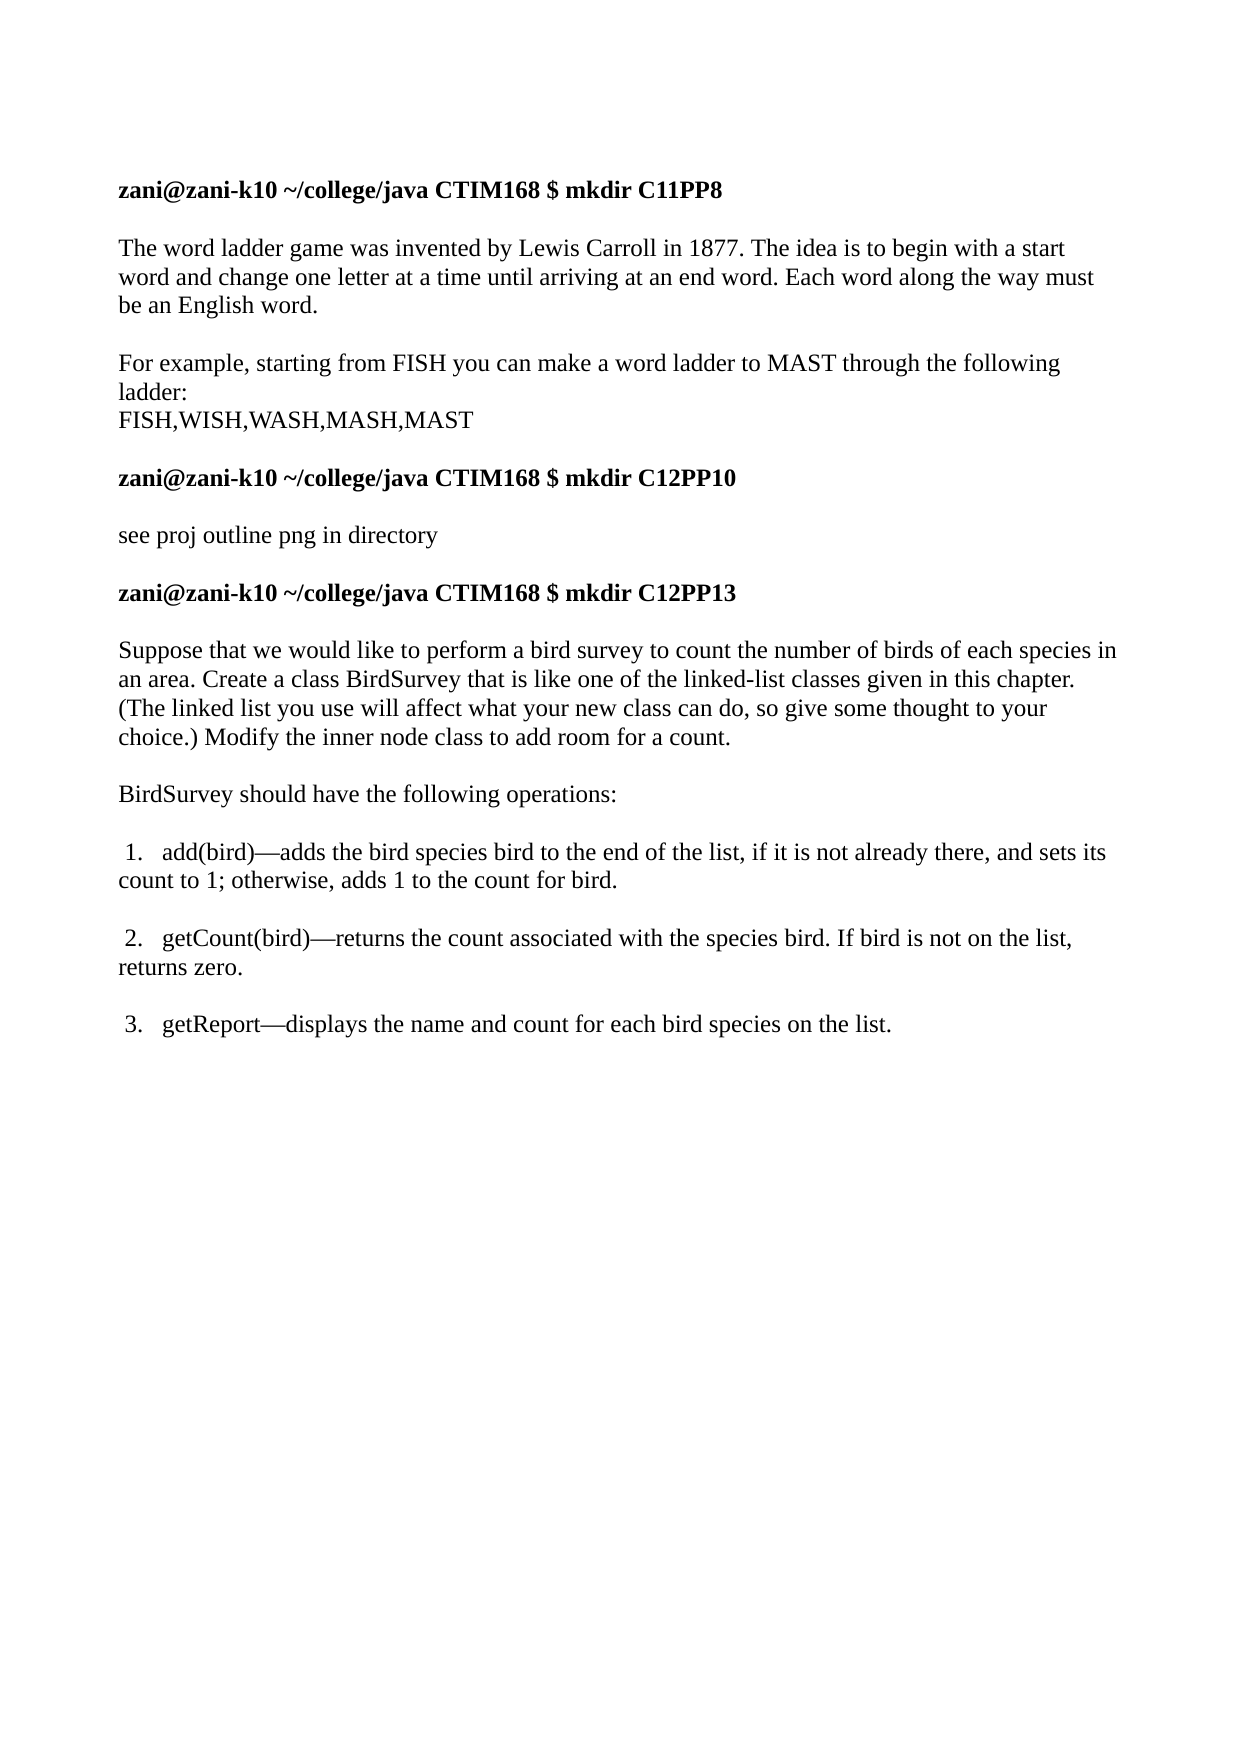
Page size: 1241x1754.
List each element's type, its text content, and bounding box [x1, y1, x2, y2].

text zani@zani-k10 ~/college/java CTIM168 $ mkdir C11PP8 [118, 176, 1122, 204]
text 1. add(bird)—adds the bird species bird to the end of the list, if it is not already there, and sets its count to 1; otherwise, adds 1 to the count for bird. [118, 837, 1122, 894]
text FISH,WISH,WASH,MASH,MAST [118, 406, 1122, 434]
text The word ladder game was invented by Lewis Carroll in 1877. The idea is to begin with a start word and change one letter at a time until arriving at an end word. Each word along the way must be an English word. [118, 233, 1122, 319]
text Suppose that we would like to perform a bird survey to count the number of birds of each species in an area. Create a class BirdSurvey that is like one of the linked-list classes given in this chapter. (The linked list you use will affect what your new class can do, so give some thought to your choice.) Modify the inner node class to add room for a count. [118, 636, 1122, 751]
text see proj outline png in directory [118, 521, 1122, 549]
text zani@zani-k10 ~/college/java CTIM168 $ mkdir C12PP13 [118, 578, 1122, 607]
text BirdSurvey should have the following operations: [118, 779, 1122, 808]
text zani@zani-k10 ~/college/java CTIM168 $ mkdir C12PP10 [118, 463, 1122, 492]
text 2. getCount(bird)—returns the count associated with the species bird. If bird is not on the list, returns zero. [118, 923, 1122, 981]
text 3. getReport—displays the name and count for each bird species on the list. [118, 1009, 1122, 1038]
text For example, starting from FISH you can make a word ladder to MAST through the following ladder: [118, 348, 1122, 406]
